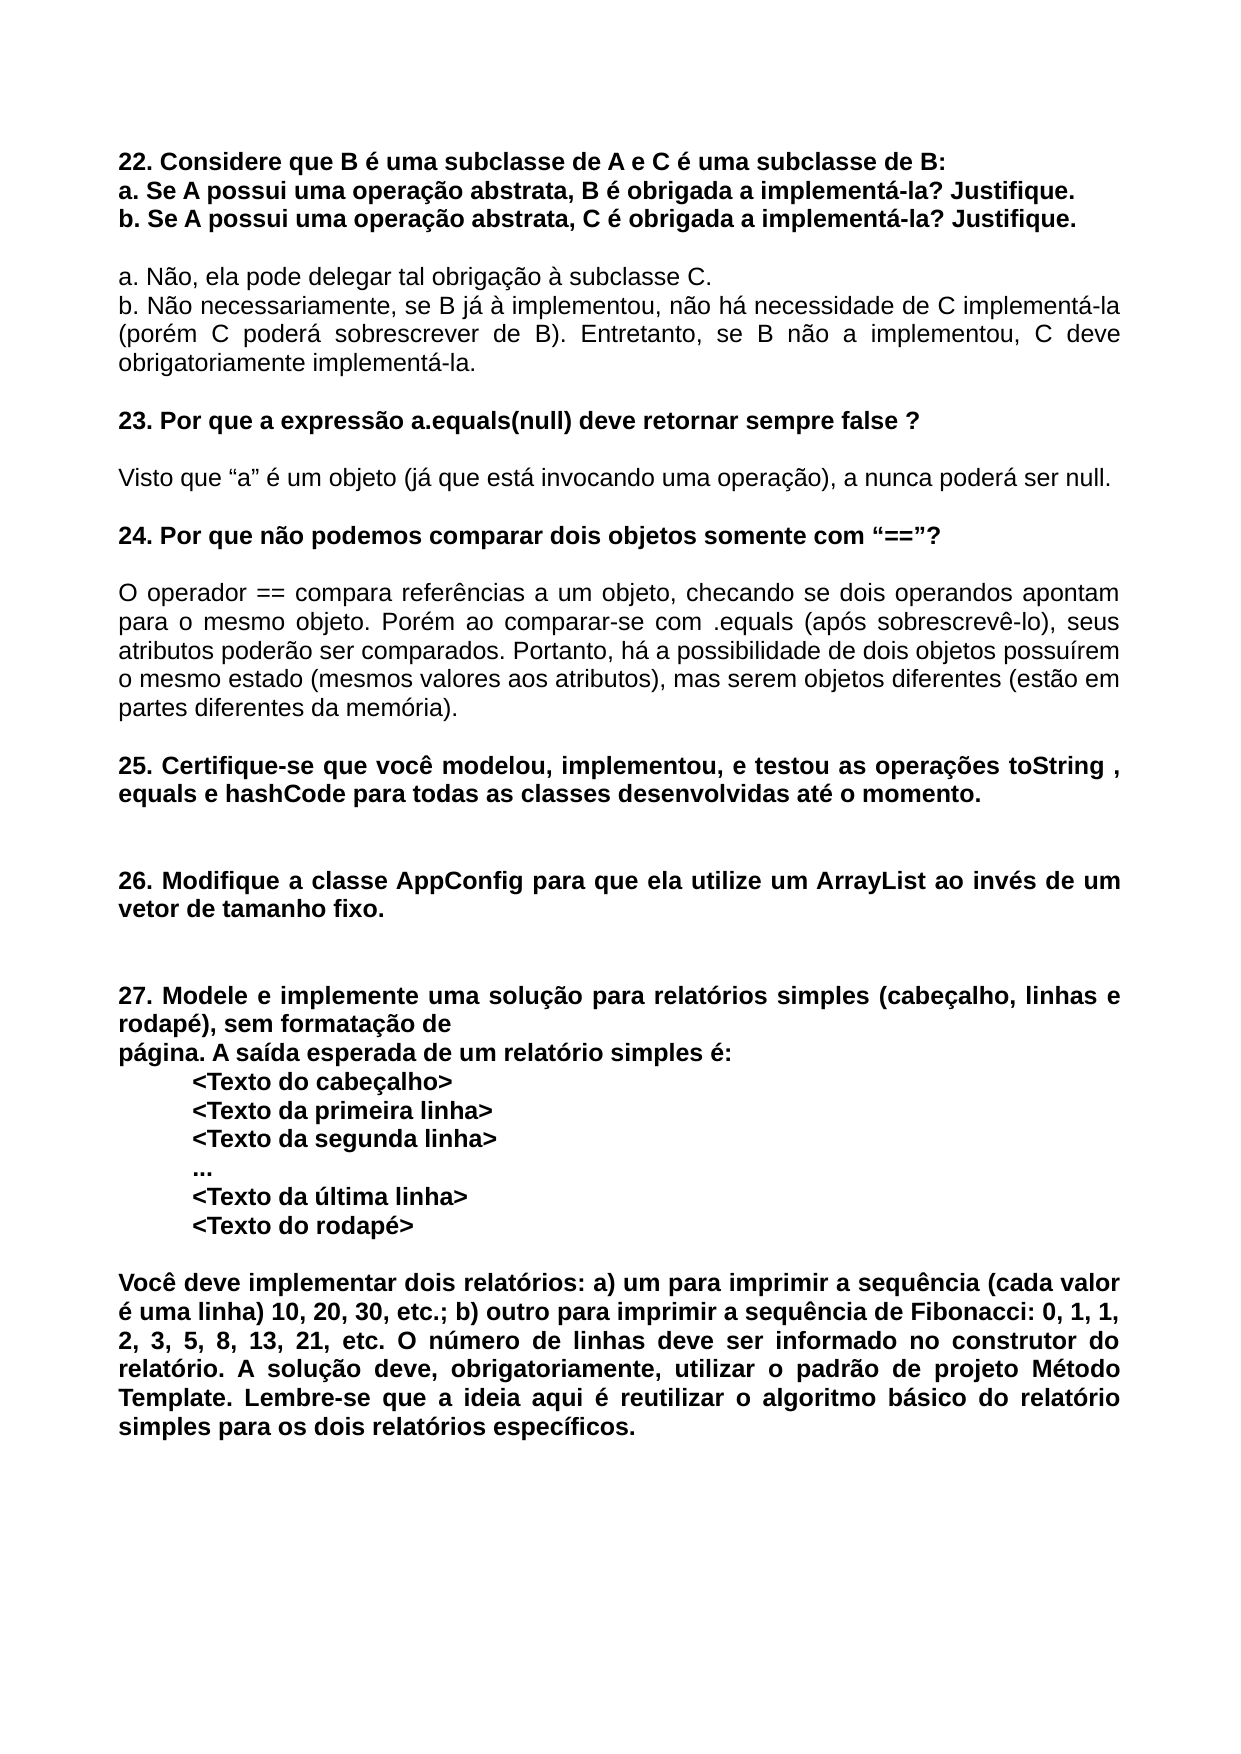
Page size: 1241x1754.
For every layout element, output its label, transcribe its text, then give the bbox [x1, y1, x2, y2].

text <Texto da segunda linha> [118, 1124, 1122, 1153]
text a. Se A possui uma operação abstrata, B é obrigada a implementá-la? Justifique. [118, 176, 1122, 204]
text 22. Considere que B é uma subclasse de A e C é uma subclasse de B: [118, 147, 1122, 176]
text 25. Certifique-se que você modelou, implementou, e testou as operações toString , equals e hashCode para todas as classes desenvolvidas até o momento. [118, 751, 1122, 808]
text 24. Por que não podemos comparar dois objetos somente com “==”? [118, 521, 1122, 549]
text ... [118, 1153, 1122, 1182]
text <Texto do cabeçalho> [118, 1067, 1122, 1096]
text <Texto da última linha> [118, 1182, 1122, 1211]
text Você deve implementar dois relatórios: a) um para imprimir a sequência (cada valor é uma linha) 10, 20, 30, etc.; b) outro para imprimir a sequência de Fibonacci: 0, 1, 1, 2, 3, 5, 8, 13, 21, etc. O número de linhas deve ser informado no construtor do relatório. A solução deve, obrigatoriamente, utilizar o padrão de projeto Método Template. Lembre-se que a ideia aqui é reutilizar o algoritmo básico do relatório simples para os dois relatórios específicos. [118, 1268, 1122, 1441]
text a. Não, ela pode delegar tal obrigação à subclasse C. [118, 262, 1122, 291]
text 27. Modele e implemente uma solução para relatórios simples (cabeçalho, linhas e rodapé), sem formatação de [118, 981, 1122, 1038]
text b. Não necessariamente, se B já à implementou, não há necessidade de C implementá-la (porém C poderá sobrescrever de B). Entretanto, se B não a implementou, C deve obrigatoriamente implementá-la. [118, 291, 1122, 377]
text O operador == compara referências a um objeto, checando se dois operandos apontam para o mesmo objeto. Porém ao comparar-se com .equals (após sobrescrevê-lo), seus atributos poderão ser comparados. Portanto, há a possibilidade de dois objetos possuírem o mesmo estado (mesmos valores aos atributos), mas serem objetos diferentes (estão em partes diferentes da memória). [118, 578, 1122, 722]
text página. A saída esperada de um relatório simples é: [118, 1038, 1122, 1067]
text Visto que “a” é um objeto (já que está invocando uma operação), a nunca poderá ser null. [118, 463, 1122, 492]
text b. Se A possui uma operação abstrata, C é obrigada a implementá-la? Justifique. [118, 204, 1122, 233]
text 26. Modifique a classe AppConfig para que ela utilize um ArrayList ao invés de um vetor de tamanho fixo. [118, 866, 1122, 923]
text 23. Por que a expressão a.equals(null) deve retornar sempre false ? [118, 406, 1122, 434]
text <Texto do rodapé> [118, 1211, 1122, 1239]
text <Texto da primeira linha> [118, 1096, 1122, 1124]
